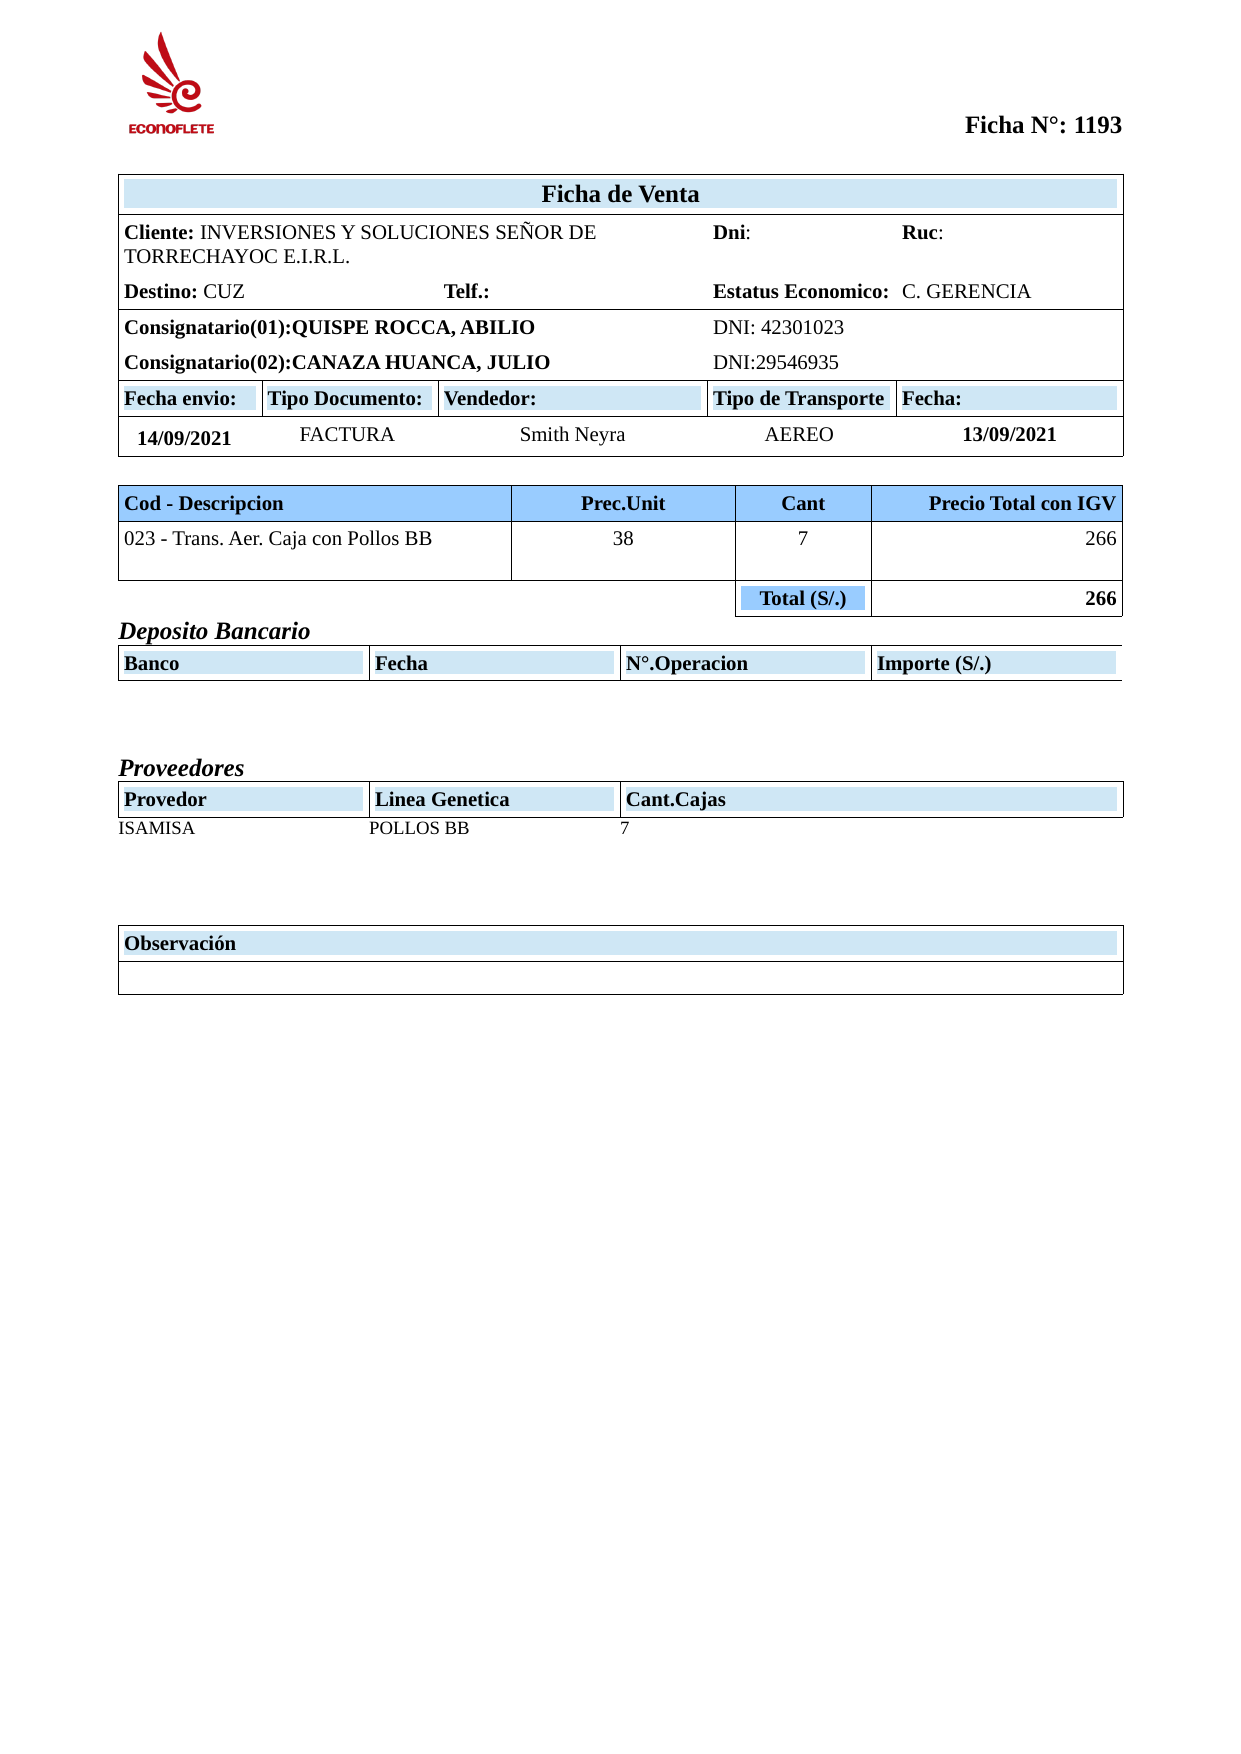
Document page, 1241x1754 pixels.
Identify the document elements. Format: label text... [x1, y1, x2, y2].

table_cell Estatus Economico: [707, 274, 896, 309]
table_cell 14/09/2021 [119, 417, 262, 456]
table_cell [119, 962, 1123, 994]
table_cell ISAMISA [118, 818, 369, 839]
table_header Importe (S/.) [872, 646, 1122, 680]
table_cell [369, 705, 620, 728]
table_cell 023 - Trans. Aer. Caja con Pollos BB [119, 522, 511, 580]
table_header Provedor [119, 782, 369, 817]
table_cell 266 [872, 522, 1122, 580]
table_cell Dni: [707, 215, 896, 273]
table_cell Tipo de Transporte [708, 381, 896, 416]
table_cell [118, 705, 369, 728]
table_cell 13/09/2021 [896, 417, 1123, 456]
table_header Cant.Cajas [621, 782, 1123, 817]
table_cell 7 [620, 818, 1123, 839]
table_cell [118, 903, 369, 925]
table_cell [369, 681, 620, 704]
table_cell AEREO [707, 417, 896, 456]
table_header Cant [736, 486, 871, 521]
table_cell [620, 882, 1123, 903]
table_cell DNI:29546935 [707, 345, 1123, 380]
table_cell C. GERENCIA [896, 274, 1123, 309]
table_cell [620, 860, 1123, 882]
picture [118, 31, 225, 134]
table_cell [511, 581, 735, 616]
table_header Cod - Descripcion [119, 486, 511, 521]
table_cell Telf.: [438, 274, 707, 309]
table_cell Fecha: [897, 381, 1123, 416]
table_cell [620, 681, 871, 704]
table_cell [620, 903, 1123, 925]
table_cell 266 [872, 581, 1122, 616]
table_cell [620, 729, 871, 753]
table_cell Total (S/.) [736, 581, 871, 616]
table_cell Fecha envio: [119, 381, 262, 416]
table_cell [118, 860, 369, 882]
table_cell Smith Neyra [438, 417, 707, 456]
table_cell 38 [512, 522, 735, 580]
table_header Fecha [370, 646, 620, 680]
table_cell [369, 860, 620, 882]
table_cell [118, 581, 511, 616]
table_cell [369, 903, 620, 925]
table_cell [118, 839, 369, 860]
table_cell Consignatario(02):CANAZA HUANCA, JULIO [119, 345, 707, 380]
table_cell Destino: CUZ [119, 274, 438, 309]
table_header Precio Total con IGV [872, 486, 1122, 521]
table_header Banco [119, 646, 369, 680]
table_cell Consignatario(01):QUISPE ROCCA, ABILIO [119, 310, 707, 344]
table_cell [369, 839, 620, 860]
table_cell [871, 729, 1122, 753]
table_cell Vendedor: [439, 381, 707, 416]
table_cell [871, 705, 1122, 728]
table_cell [871, 681, 1122, 704]
table_cell [620, 839, 1123, 860]
table_cell [369, 882, 620, 903]
table_cell FACTURA [262, 417, 438, 456]
table_cell Ruc: [896, 215, 1123, 273]
table_header Ficha de Venta [119, 175, 1123, 214]
table_cell [118, 882, 369, 903]
text Proveedores [118, 753, 1122, 781]
table_cell POLLOS BB [369, 818, 620, 839]
table_cell [118, 681, 369, 704]
table_cell 7 [736, 522, 871, 580]
text Deposito Bancario [118, 616, 1122, 645]
table_cell [369, 729, 620, 753]
table_header Linea Genetica [370, 782, 620, 817]
table_header Observación [119, 926, 1123, 961]
table_cell [118, 729, 369, 753]
table_cell [620, 705, 871, 728]
table_header Prec.Unit [512, 486, 735, 521]
table_cell Cliente: INVERSIONES Y SOLUCIONES SEÑOR DE TORRECHAYOC E.I.R.L. [119, 215, 707, 273]
table_cell DNI: 42301023 [707, 310, 1123, 344]
table_header N°.Operacion [621, 646, 871, 680]
table_cell Tipo Documento: [263, 381, 438, 416]
